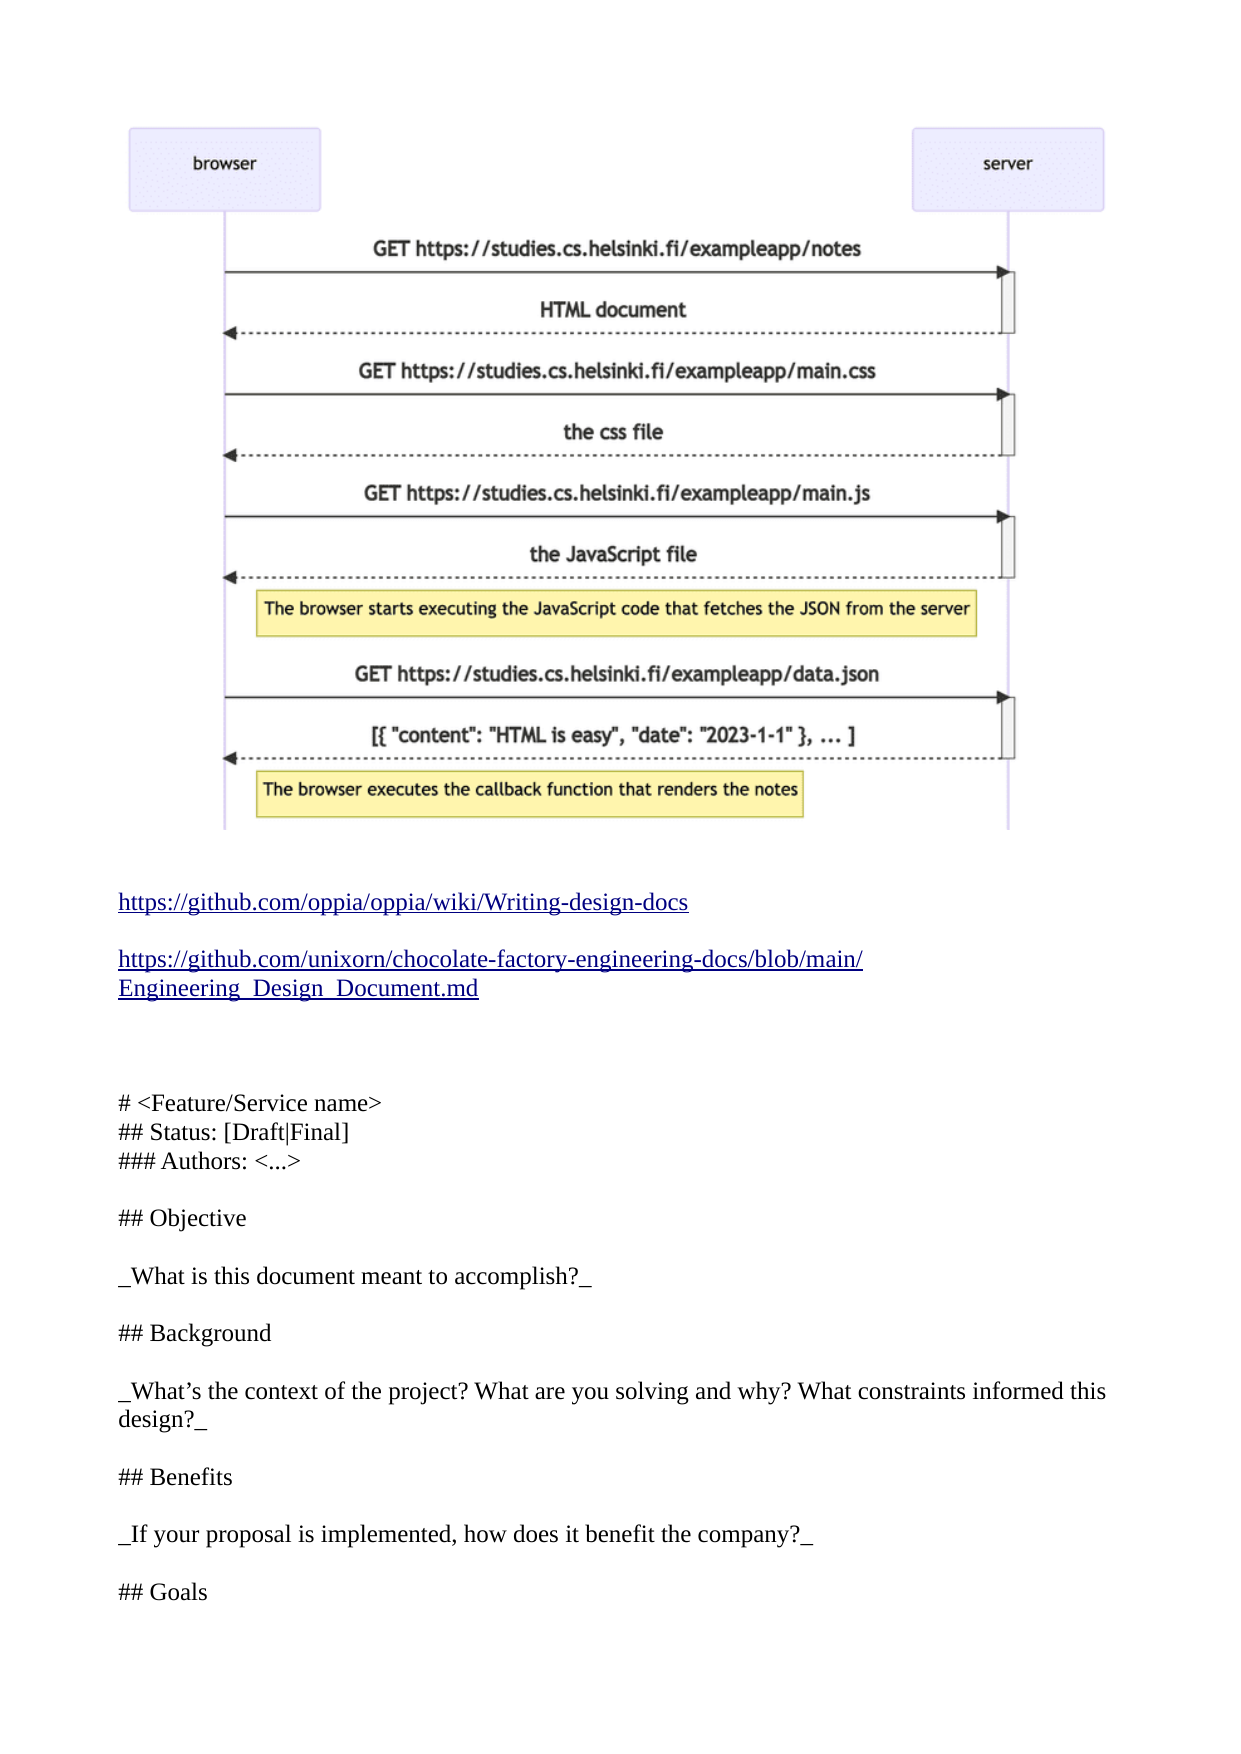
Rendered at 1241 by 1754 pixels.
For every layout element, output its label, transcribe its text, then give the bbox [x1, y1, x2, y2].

text ## Background [118, 1318, 1122, 1347]
picture [118, 118, 1123, 830]
text https://github.com/unixorn/chocolate-factory-engineering-docs/blob/main/Engineering_Design_Document.md [118, 944, 1122, 1002]
text https://github.com/oppia/oppia/wiki/Writing-design-docs [118, 830, 1122, 916]
text _If your proposal is implemented, how does it benefit the company?_ [118, 1519, 1122, 1548]
text ## Goals [118, 1577, 1122, 1606]
text _What is this document meant to accomplish?_ [118, 1261, 1122, 1289]
text ## Status: [Draft|Final] [118, 1117, 1122, 1146]
text ## Objective [118, 1203, 1122, 1232]
text # <Feature/Service name> [118, 1088, 1122, 1117]
text ## Benefits [118, 1462, 1122, 1491]
text ### Authors: <...> [118, 1146, 1122, 1174]
text _What’s the context of the project? What are you solving and why? What constraints informed this design?_ [118, 1376, 1122, 1433]
